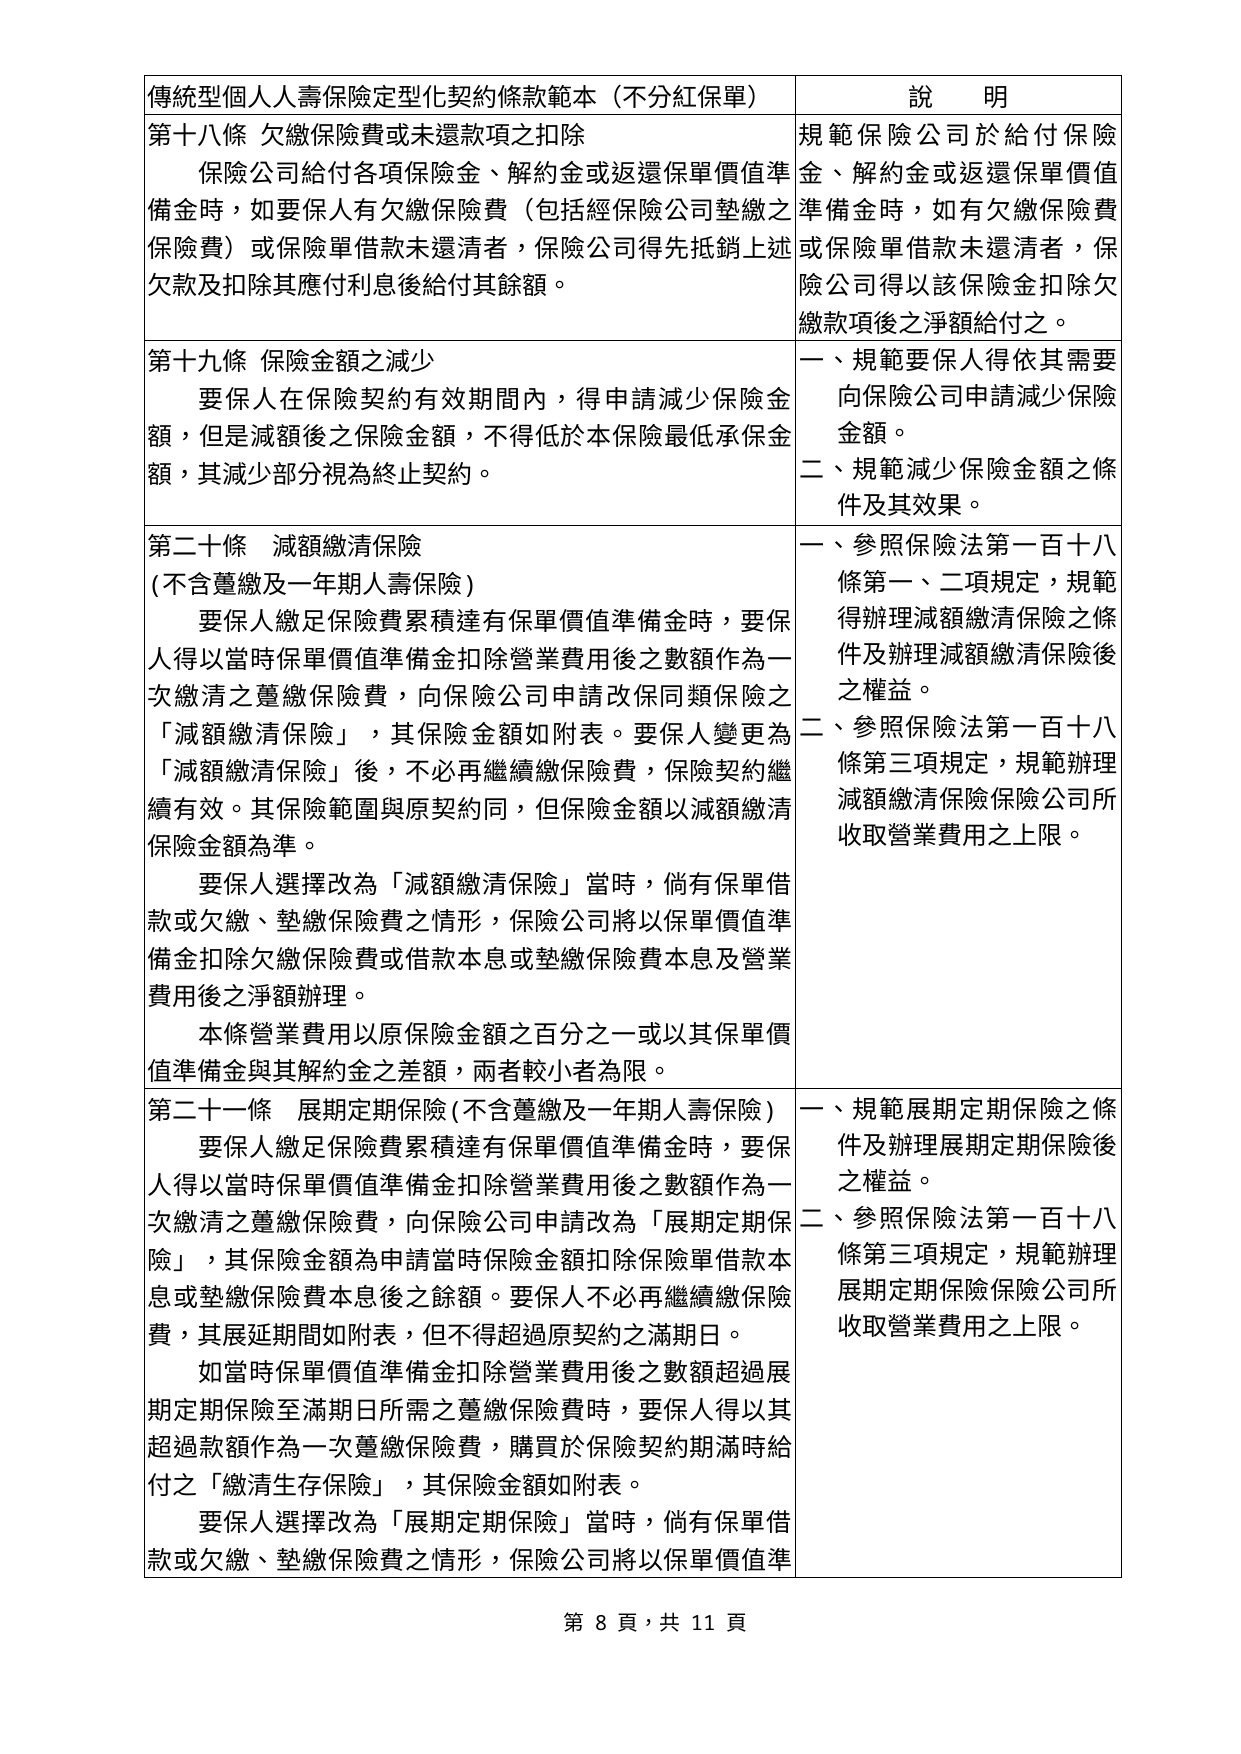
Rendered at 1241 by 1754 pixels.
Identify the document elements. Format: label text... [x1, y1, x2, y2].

table_header 傳統型個人人壽保險定型化契約條款範本（不分紅保單） [145, 76, 795, 113]
table_cell 第十八條 欠繳保險費或未還款項之扣除 保險公司給付各項保險金、解約金或返還保單價值準備金時，如要保人有欠繳保險費（包括經保險公司墊繳之保險費）或保險單借款未還清者，保險公司得先抵銷上述欠款及扣除其應付利息後給付其餘額。 [145, 115, 795, 339]
table_cell 第二十一條 展期定期保險(不含躉繳及一年期人壽保險) 要保人繳足保險費累積達有保單價值準備金時，要保人得以當時保單價值準備金扣除營業費用後之數額作為一次繳清之躉繳保險費，向保險公司申請改為「展期定期保險」，其保險金額為申請當時保險金額扣除保險單借款本息或墊繳保險費本息後之餘額。要保人不必再繼續繳保險費，其展延期間如附表，但不得超過原契約之滿期日。 如當時保單價值準備金扣除營業費用後之數額超過展期定期保險至滿期日所需之躉繳保險費時，要保人得以其超過款額作為一次躉繳保險費，購買於保險契約期滿時給付之「繳清生存保險」，其保險金額如附表。 要保人選擇改為「展期定期保險」當時，倘有保單借款或欠繳、墊繳保險費之情形，保險公司將以保單價值準 [145, 1089, 795, 1577]
table_cell 規範保險公司於給付保險金、解約金或返還保單價值準備金時，如有欠繳保險費或保險單借款未還清者，保險公司得以該保險金扣除欠繳款項後之淨額給付之。 [796, 115, 1121, 339]
table_cell 一、規範展期定期保險之條件及辦理展期定期保險後之權益。 二、參照保險法第一百十八條第三項規定，規範辦理展期定期保險保險公司所收取營業費用之上限。 [796, 1089, 1121, 1577]
table_cell 第二十條 減額繳清保險 (不含躉繳及一年期人壽保險) 要保人繳足保險費累積達有保單價值準備金時，要保人得以當時保單價值準備金扣除營業費用後之數額作為一次繳清之躉繳保險費，向保險公司申請改保同類保險之「減額繳清保險」，其保險金額如附表。要保人變更為「減額繳清保險」後，不必再繼續繳保險費，保險契約繼續有效。其保險範圍與原契約同，但保險金額以減額繳清保險金額為準。 要保人選擇改為「減額繳清保險」當時，倘有保單借款或欠繳、墊繳保險費之情形，保險公司將以保單價值準備金扣除欠繳保險費或借款本息或墊繳保險費本息及營業費用後之淨額辦理。 本條營業費用以原保險金額之百分之一或以其保單價值準備金與其解約金之差額，兩者較小者為限。 [145, 526, 795, 1088]
table_cell 第十九條 保險金額之減少 要保人在保險契約有效期間內，得申請減少保險金額，但是減額後之保險金額，不得低於本保險最低承保金額，其減少部分視為終止契約。 [145, 341, 795, 525]
table_cell 一、規範要保人得依其需要向保險公司申請減少保險金額。 二、規範減少保險金額之條件及其效果。 [796, 341, 1121, 525]
table_cell 一、參照保險法第一百十八條第一、二項規定，規範得辦理減額繳清保險之條件及辦理減額繳清保險後之權益。 二、參照保險法第一百十八條第三項規定，規範辦理減額繳清保險保險公司所收取營業費用之上限。 [796, 526, 1121, 1088]
table_header 說 明 [796, 76, 1121, 113]
